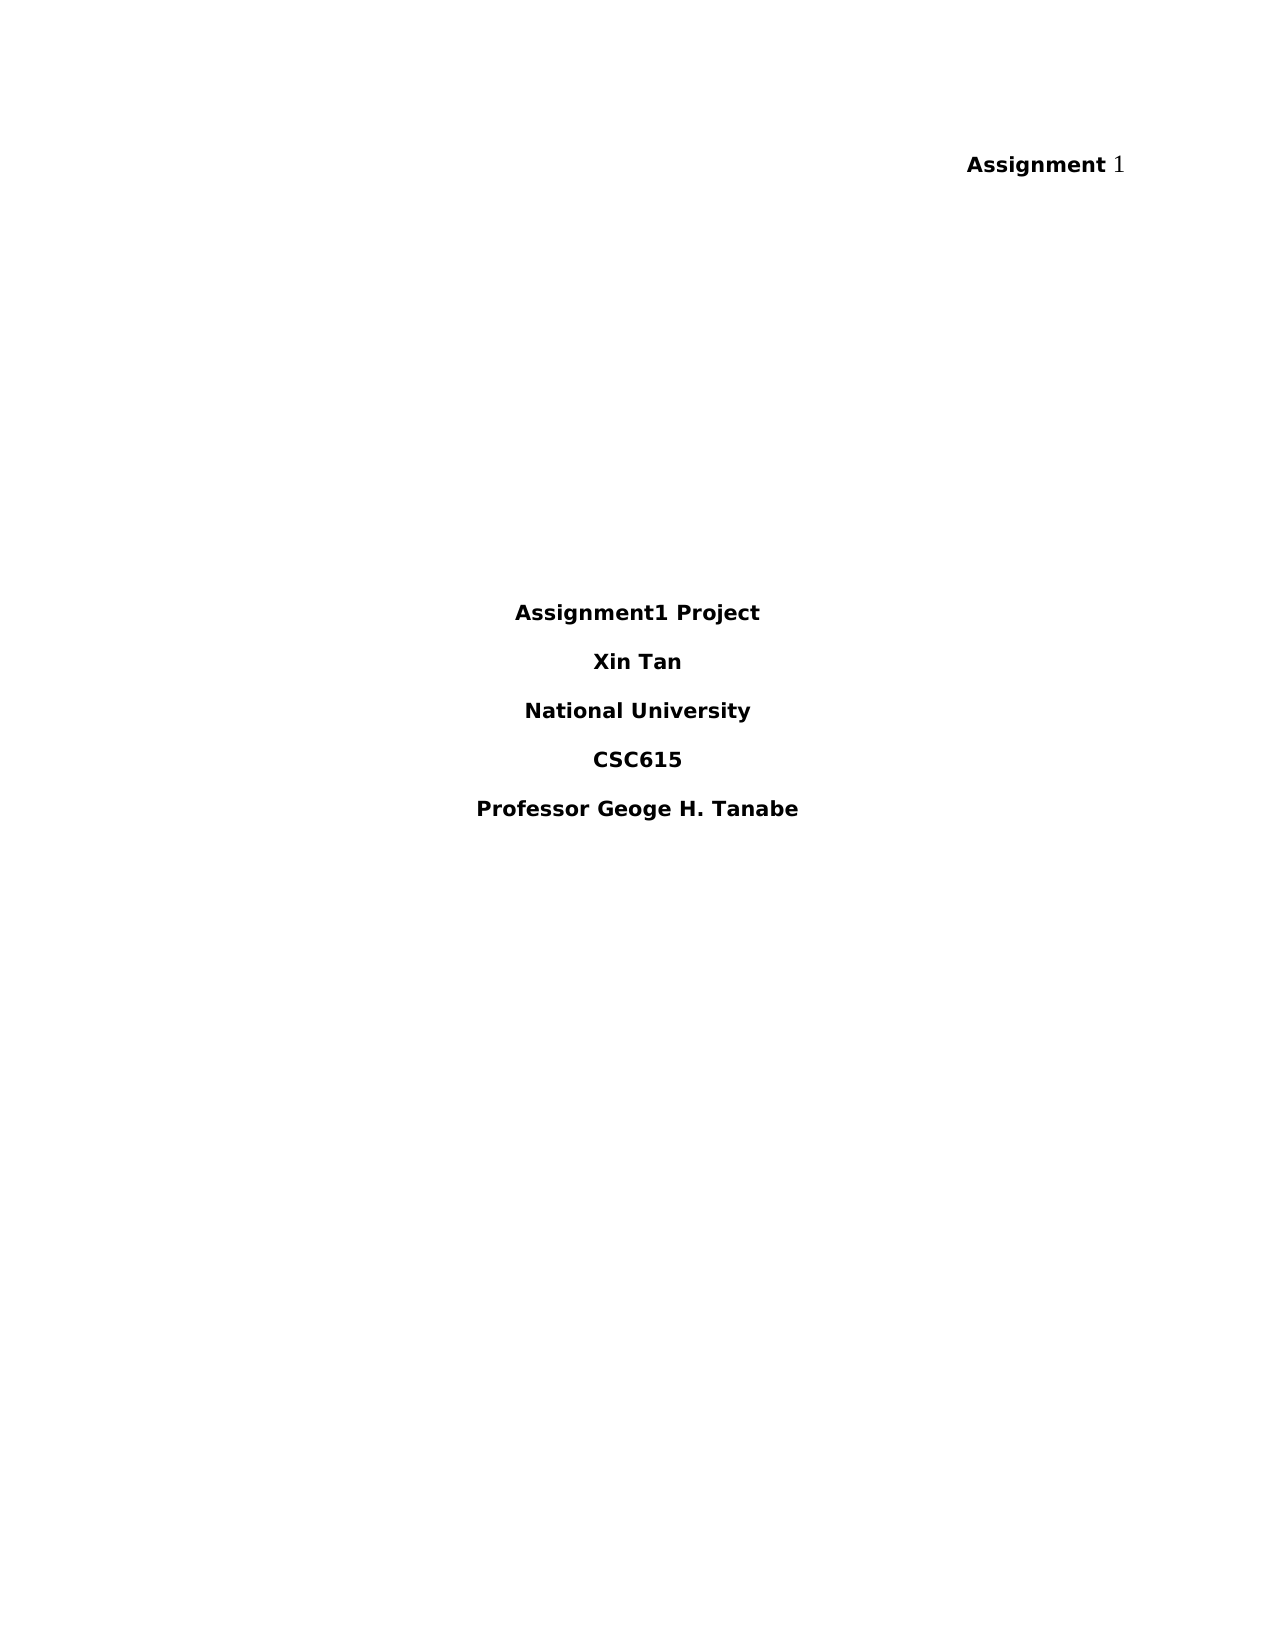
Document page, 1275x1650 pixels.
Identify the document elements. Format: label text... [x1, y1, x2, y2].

text CSC615 [150, 747, 1125, 772]
text Professor Geoge H. Tanabe [150, 796, 1125, 821]
text Xin Tan [150, 649, 1125, 674]
text Assignment1 Project [150, 601, 1125, 625]
text National University [150, 698, 1125, 723]
